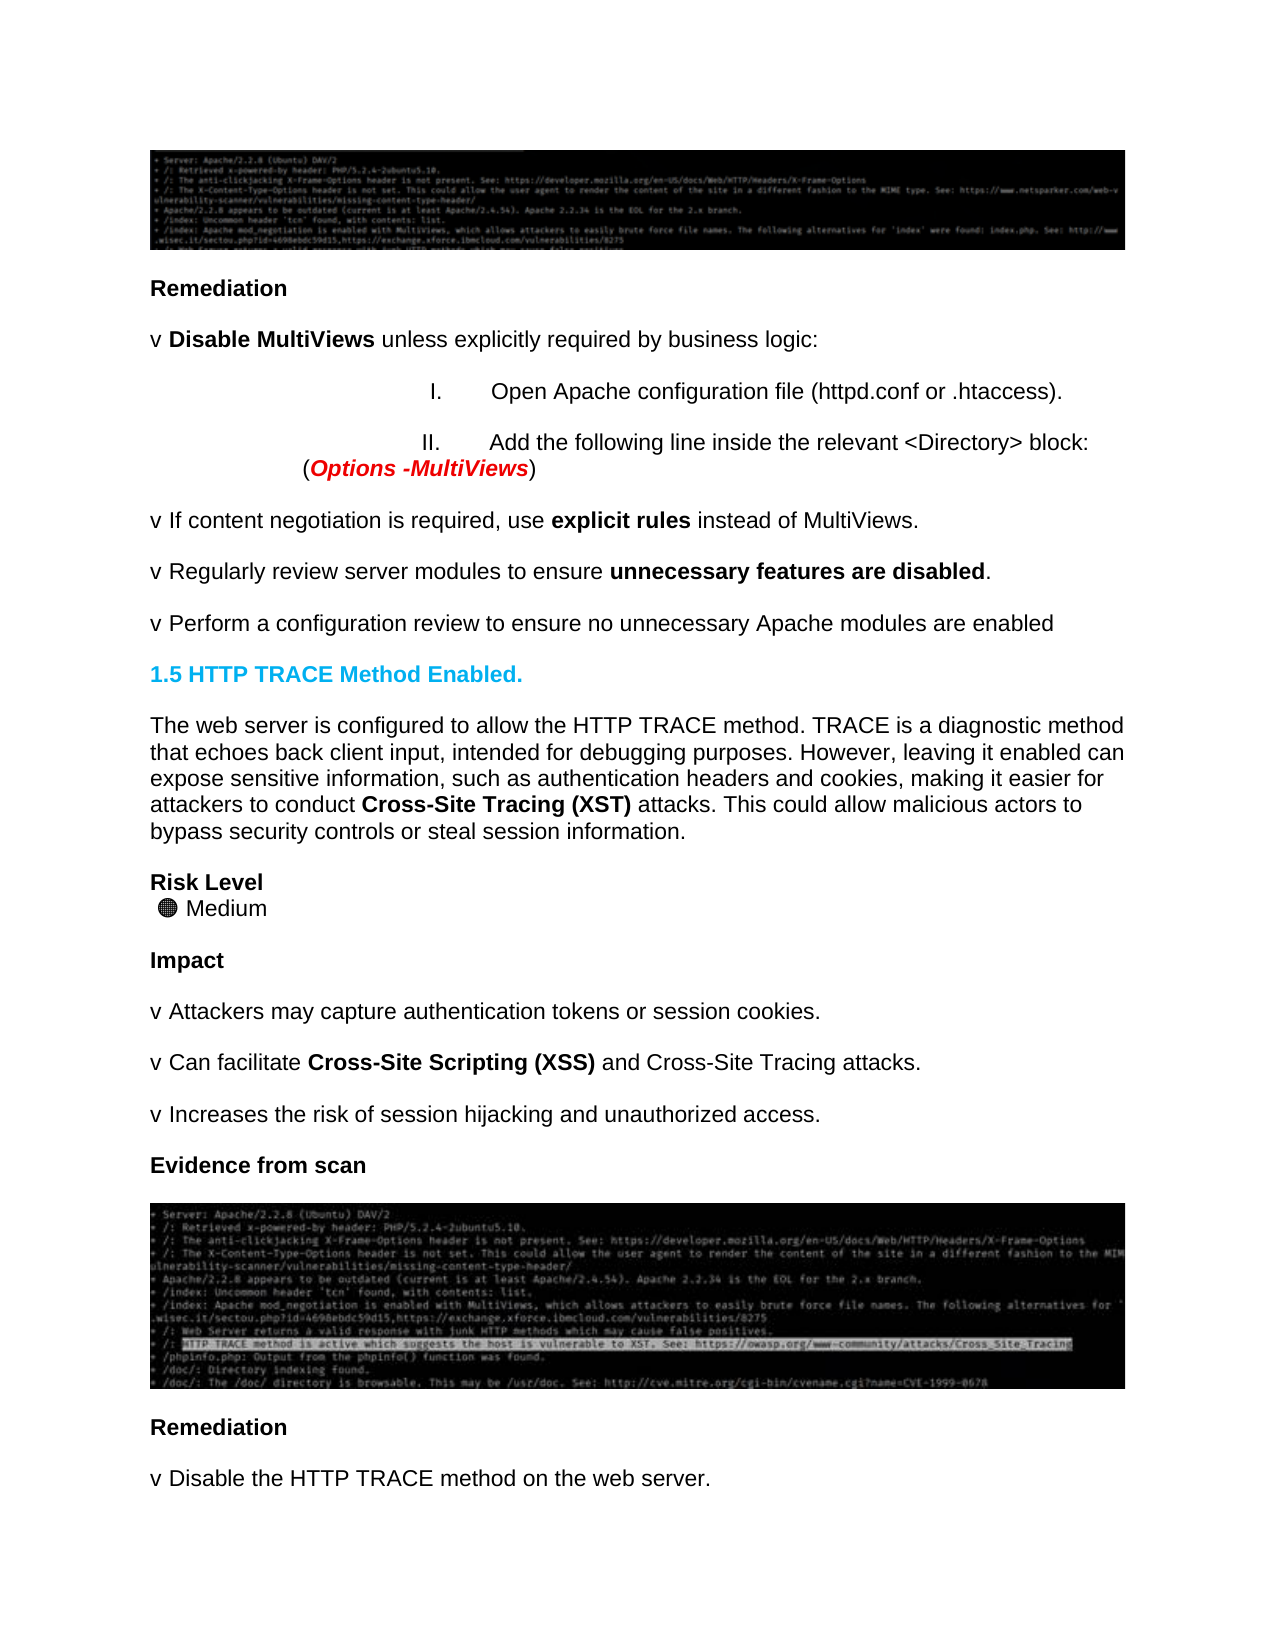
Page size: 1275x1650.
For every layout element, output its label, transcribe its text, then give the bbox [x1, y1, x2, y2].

picture [150, 150, 1125, 250]
text II. Add the following line inside the relevant <Directory> block: (Options -MultiViews) [300, 429, 1125, 482]
text v Increases the risk of session hijacking and unauthorized access. [150, 1101, 1125, 1127]
picture [150, 1203, 1125, 1389]
text Impact [150, 947, 1125, 973]
text v Attackers may capture authentication tokens or session cookies. [150, 998, 1125, 1024]
text The web server is configured to allow the HTTP TRACE method. TRACE is a diagnostic method that echoes back client input, intended for debugging purposes. However, leaving it enabled can expose sensitive information, such as authentication headers and cookies, making it easier for attackers to conduct Cross-Site Tracing (XST) attacks. This could allow malicious actors to bypass security controls or steal session information. [150, 712, 1125, 844]
text Evidence from scan [150, 1152, 1125, 1178]
text v If content negotiation is required, use explicit rules instead of MultiViews. [150, 507, 1125, 533]
text v Disable MultiViews unless explicitly required by business logic: [150, 326, 1125, 353]
text v Can facilitate Cross-Site Scripting (XSS) and Cross-Site Tracing attacks. [150, 1049, 1125, 1076]
text v Perform a configuration review to ensure no unnecessary Apache modules are enabled [150, 609, 1125, 636]
text I. Open Apache configuration file (httpd.conf or .htaccess). [300, 378, 1125, 404]
text v Disable the HTTP TRACE method on the web server. [150, 1465, 1125, 1492]
text 1.5 HTTP TRACE Method Enabled. [150, 661, 1125, 687]
text Remediation [150, 275, 1125, 301]
text v Regularly review server modules to ensure unnecessary features are disabled. [150, 558, 1125, 584]
text Remediation [150, 1414, 1125, 1440]
text Risk Level 🟠 Medium [150, 869, 1125, 922]
